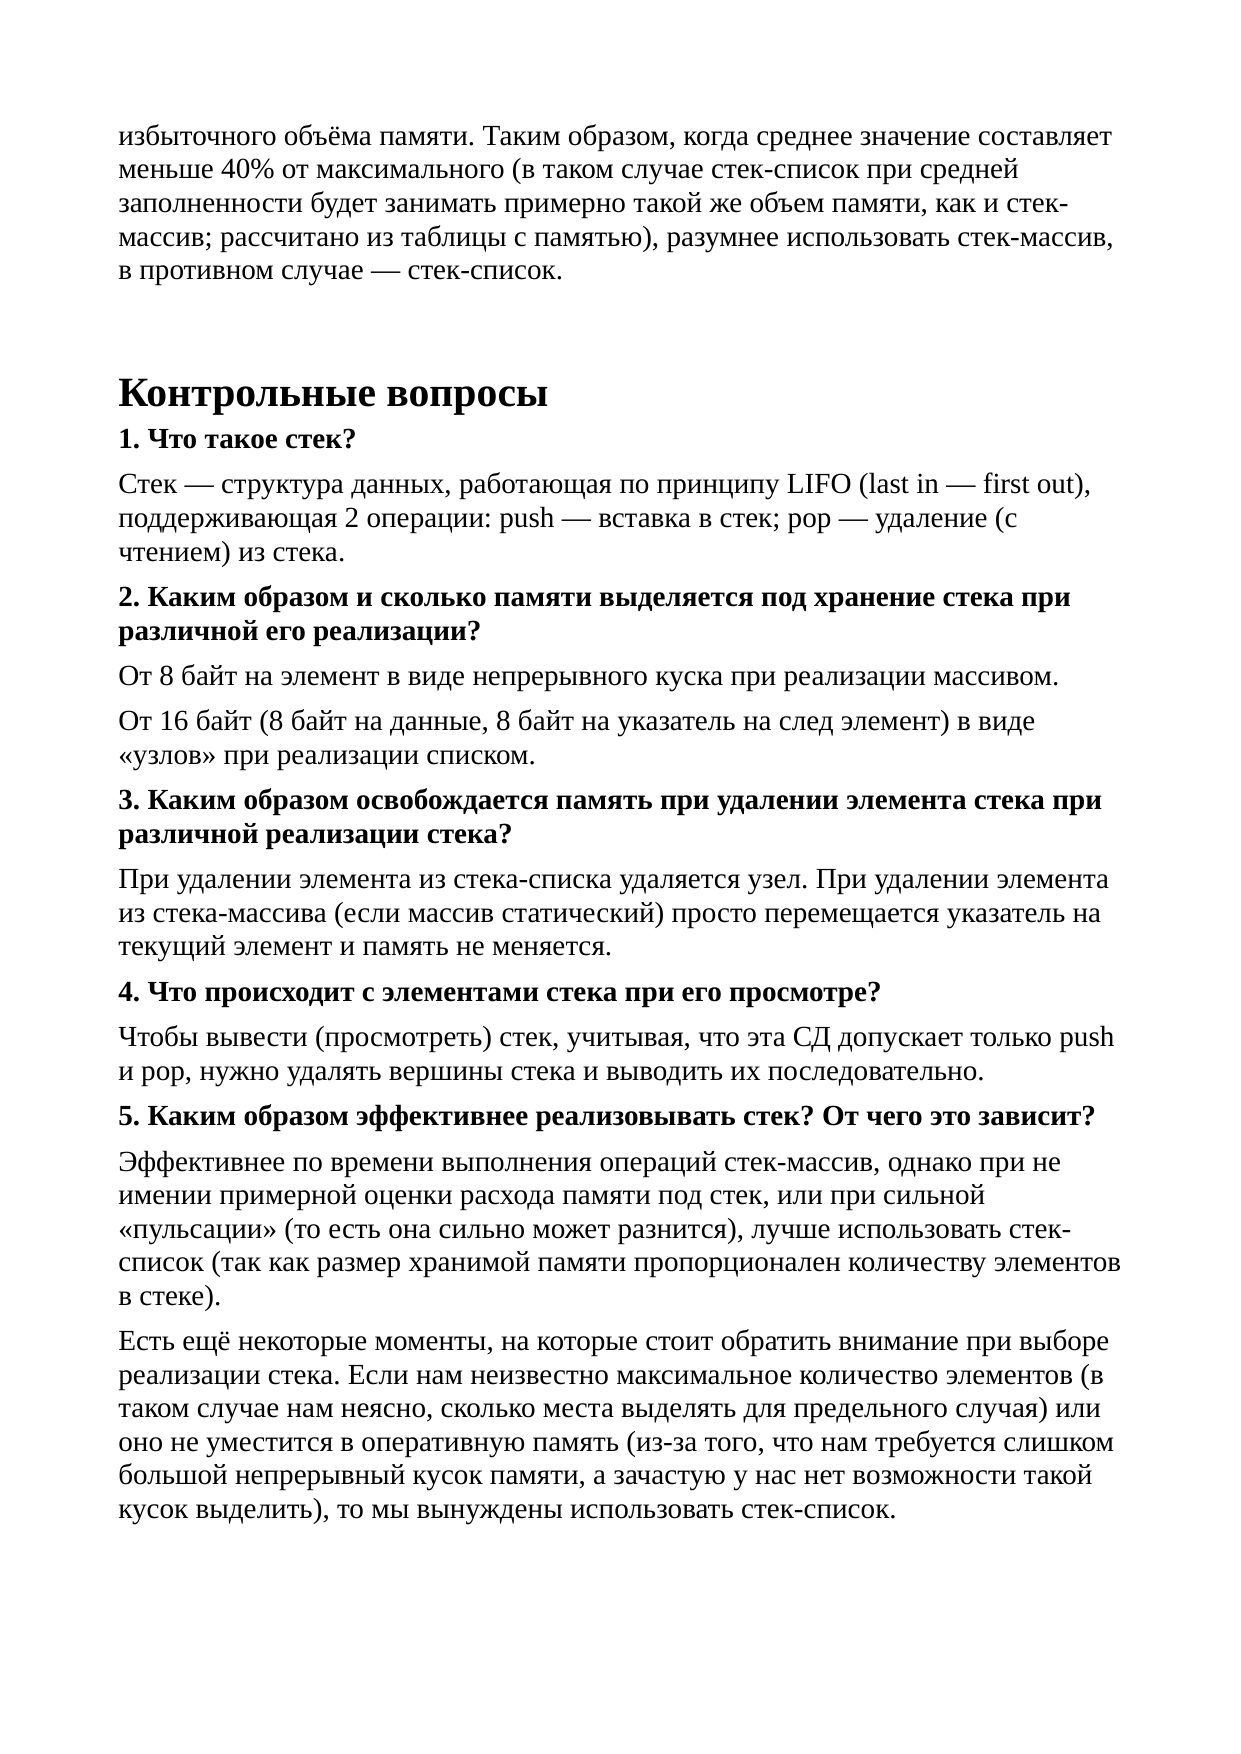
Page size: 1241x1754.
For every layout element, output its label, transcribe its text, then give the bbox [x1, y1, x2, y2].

text Эффективнее по времени выполнения операций стек-массив, однако при не имении примерной оценки расхода памяти под стек, или при сильной «пульсации» (то есть она сильно может разнится), лучше использовать стек-список (так как размер хранимой памяти пропорционален количеству элементов в стеке). [118, 1144, 1122, 1311]
text От 16 байт (8 байт на данные, 8 байт на указатель на след элемент) в виде «узлов» при реализации списком. [118, 703, 1122, 771]
text Чтобы вывести (просмотреть) стек, учитывая, что эта СД допускает только push и pop, нужно удалять вершины стека и выводить их последовательно. [118, 1019, 1122, 1086]
text Есть ещё некоторые моменты, на которые стоит обратить внимание при выборе реализации стека. Если нам неизвестно максимальное количество элементов (в таком случае нам неясно, сколько места выделять для предельного случая) или оно не уместится в оперативную память (из-за того, что нам требуется слишком большой непрерывный кусок памяти, а зачастую у нас нет возможности такой кусок выделить), то мы вынуждены использовать стек-список. [118, 1323, 1122, 1524]
text избыточного объёма памяти. Таким образом, когда среднее значение составляет меньше 40% от максимального (в таком случае стек-список при средней заполненности будет занимать примерно такой же объем памяти, как и стек-массив; рассчитано из таблицы с памятью), разумнее использовать стек-массив, в противном случае — стек-список. [118, 118, 1122, 286]
text 5. Каким образом эффективнее реализовывать стек? От чего это зависит? [118, 1098, 1122, 1132]
text 1. Что такое стек? [118, 421, 1122, 455]
text При удалении элемента из стека-списка удаляется узел. При удалении элемента из стека-массива (если массив статический) просто перемещается указатель на текущий элемент и память не меняется. [118, 861, 1122, 962]
text 2. Каким образом и сколько памяти выделяется под хранение стека при различной его реализации? [118, 579, 1122, 646]
text 3. Каким образом освобождается память при удалении элемента стека при различной реализации стека? [118, 782, 1122, 849]
text Стек — структура данных, работающая по принципу LIFO (last in — first out), поддерживающая 2 операции: push — вставка в стек; pop — удаление (с чтением) из стека. [118, 467, 1122, 567]
text Контрольные вопросы [118, 367, 1122, 415]
text 4. Что происходит с элементами стека при его просмотре? [118, 974, 1122, 1007]
text От 8 байт на элемент в виде непрерывного куска при реализации массивом. [118, 658, 1122, 692]
